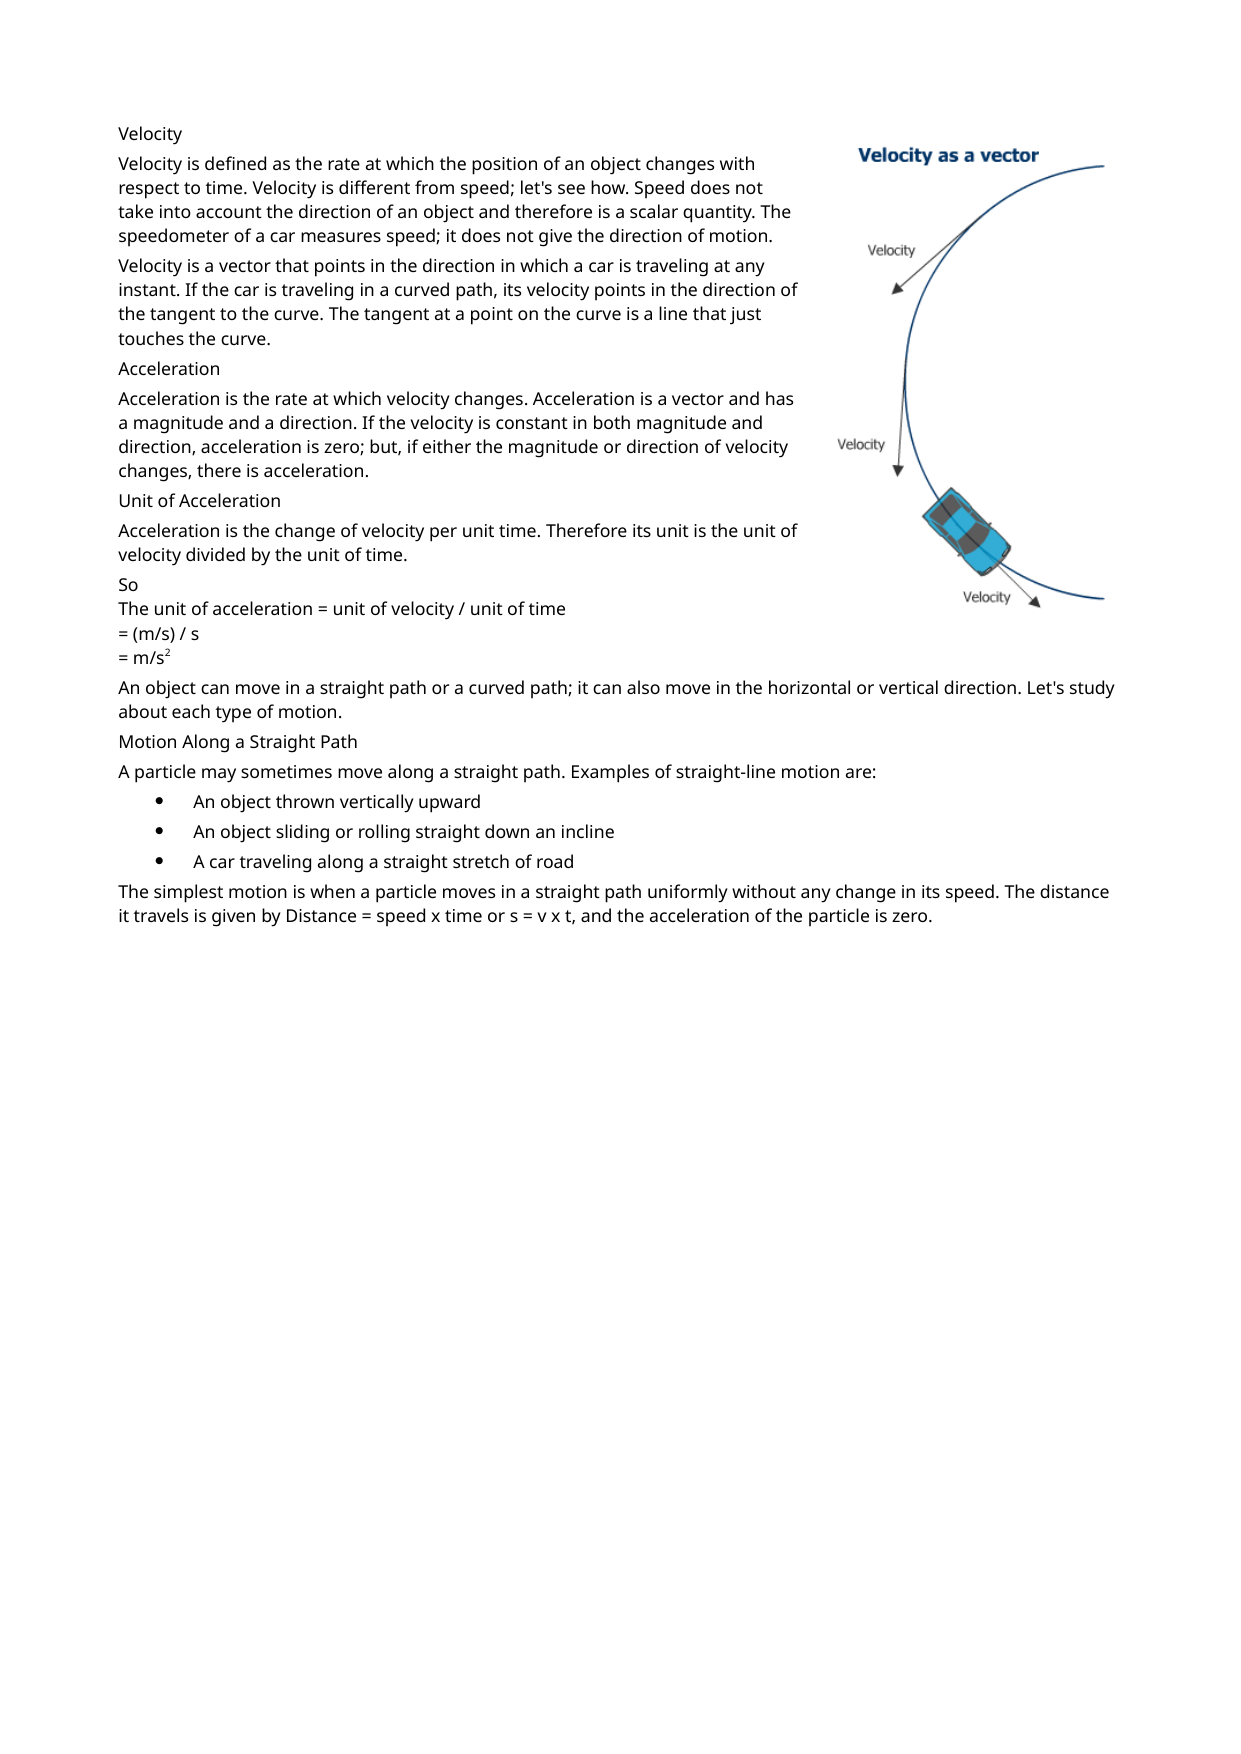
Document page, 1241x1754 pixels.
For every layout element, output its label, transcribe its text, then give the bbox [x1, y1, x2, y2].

list A car traveling along a straight stretch of road [156, 849, 1122, 873]
list An object sliding or rolling straight down an incline [156, 819, 1122, 843]
text The simplest motion is when a particle moves in a straight path uniformly without any change in its speed. The distance it travels is given by Distance = speed x time or s = v x t, and the acceleration of the particle is zero. [118, 879, 1122, 928]
text Acceleration [118, 356, 821, 380]
text Velocity is defined as the rate at which the position of an object changes with respect to time. Velocity is different from speed; let's see how. Speed does not take into account the direction of an object and therefore is a scalar quantity. The speedometer of a car measures speed; it does not give the direction of motion. [118, 151, 821, 248]
text Motion Along a Straight Path [118, 729, 1122, 753]
text Velocity [118, 121, 821, 145]
text Acceleration is the change of velocity per unit time. Therefore its unit is the unit of velocity divided by the unit of time. [118, 518, 821, 567]
picture [821, 104, 1137, 619]
text A particle may sometimes move along a straight path. Examples of straight-line motion are: [118, 759, 1122, 783]
text So The unit of acceleration = unit of velocity / unit of time = (m/s) / s = m/s2 [118, 573, 1122, 669]
text Velocity is a vector that points in the direction in which a car is traveling at any instant. If the car is traveling in a curved path, its velocity points in the direction of the tangent to the curve. The tangent at a point on the curve is a line that just touches the curve. [118, 253, 821, 350]
text An object can move in a straight path or a curved path; it can also move in the horizontal or vertical direction. Let's study about each type of motion. [118, 675, 1122, 723]
list An object thrown vertically upward [156, 789, 1122, 813]
text Unit of Acceleration [118, 488, 821, 513]
text Acceleration is the rate at which velocity changes. Acceleration is a vector and has a magnitude and a direction. If the velocity is constant in both magnitude and direction, acceleration is zero; but, if either the magnitude or direction of velocity changes, there is acceleration. [118, 386, 821, 483]
